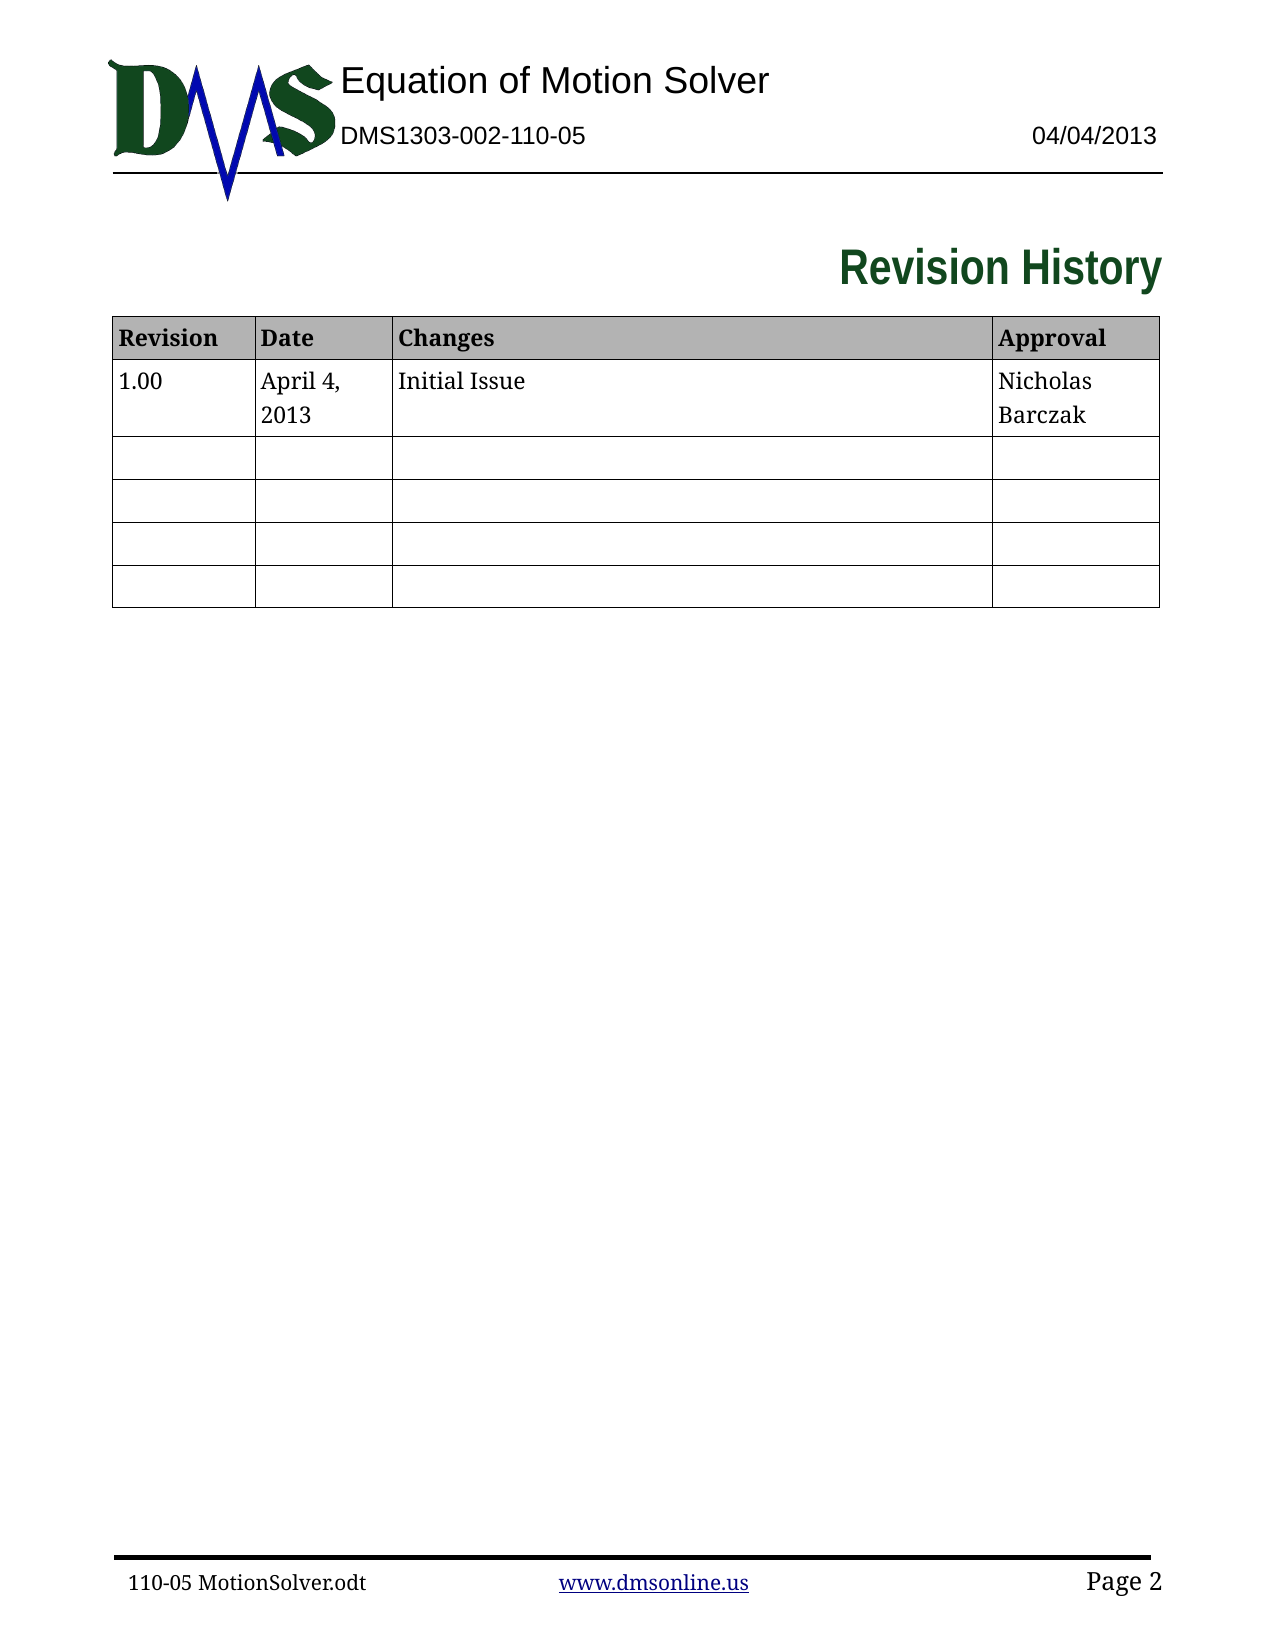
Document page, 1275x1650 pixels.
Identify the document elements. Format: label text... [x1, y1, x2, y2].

table_cell [256, 523, 392, 564]
table_cell [393, 437, 992, 479]
table_cell [393, 523, 992, 564]
table_cell [993, 437, 1159, 479]
table_cell [393, 566, 992, 607]
picture [105, 56, 338, 204]
table_cell 1.00 [113, 360, 255, 436]
table_cell [993, 566, 1159, 607]
table_cell [256, 480, 392, 522]
table_header Changes [393, 317, 992, 359]
table_header Revision [113, 317, 255, 359]
table_header Approval [993, 317, 1159, 359]
table_cell [113, 566, 255, 607]
table_cell Nicholas Barczak [993, 360, 1159, 436]
table_cell [993, 480, 1159, 522]
table_cell [113, 437, 255, 479]
table_cell April 4, 2013 [256, 360, 392, 436]
table_cell [393, 480, 992, 522]
table_header Date [256, 317, 392, 359]
table_cell [993, 523, 1159, 564]
table_cell [113, 523, 255, 564]
table_cell [256, 566, 392, 607]
table_cell [256, 437, 392, 479]
table_cell [113, 480, 255, 522]
text Revision History [112, 238, 1162, 295]
table_cell Initial Issue [393, 360, 992, 436]
